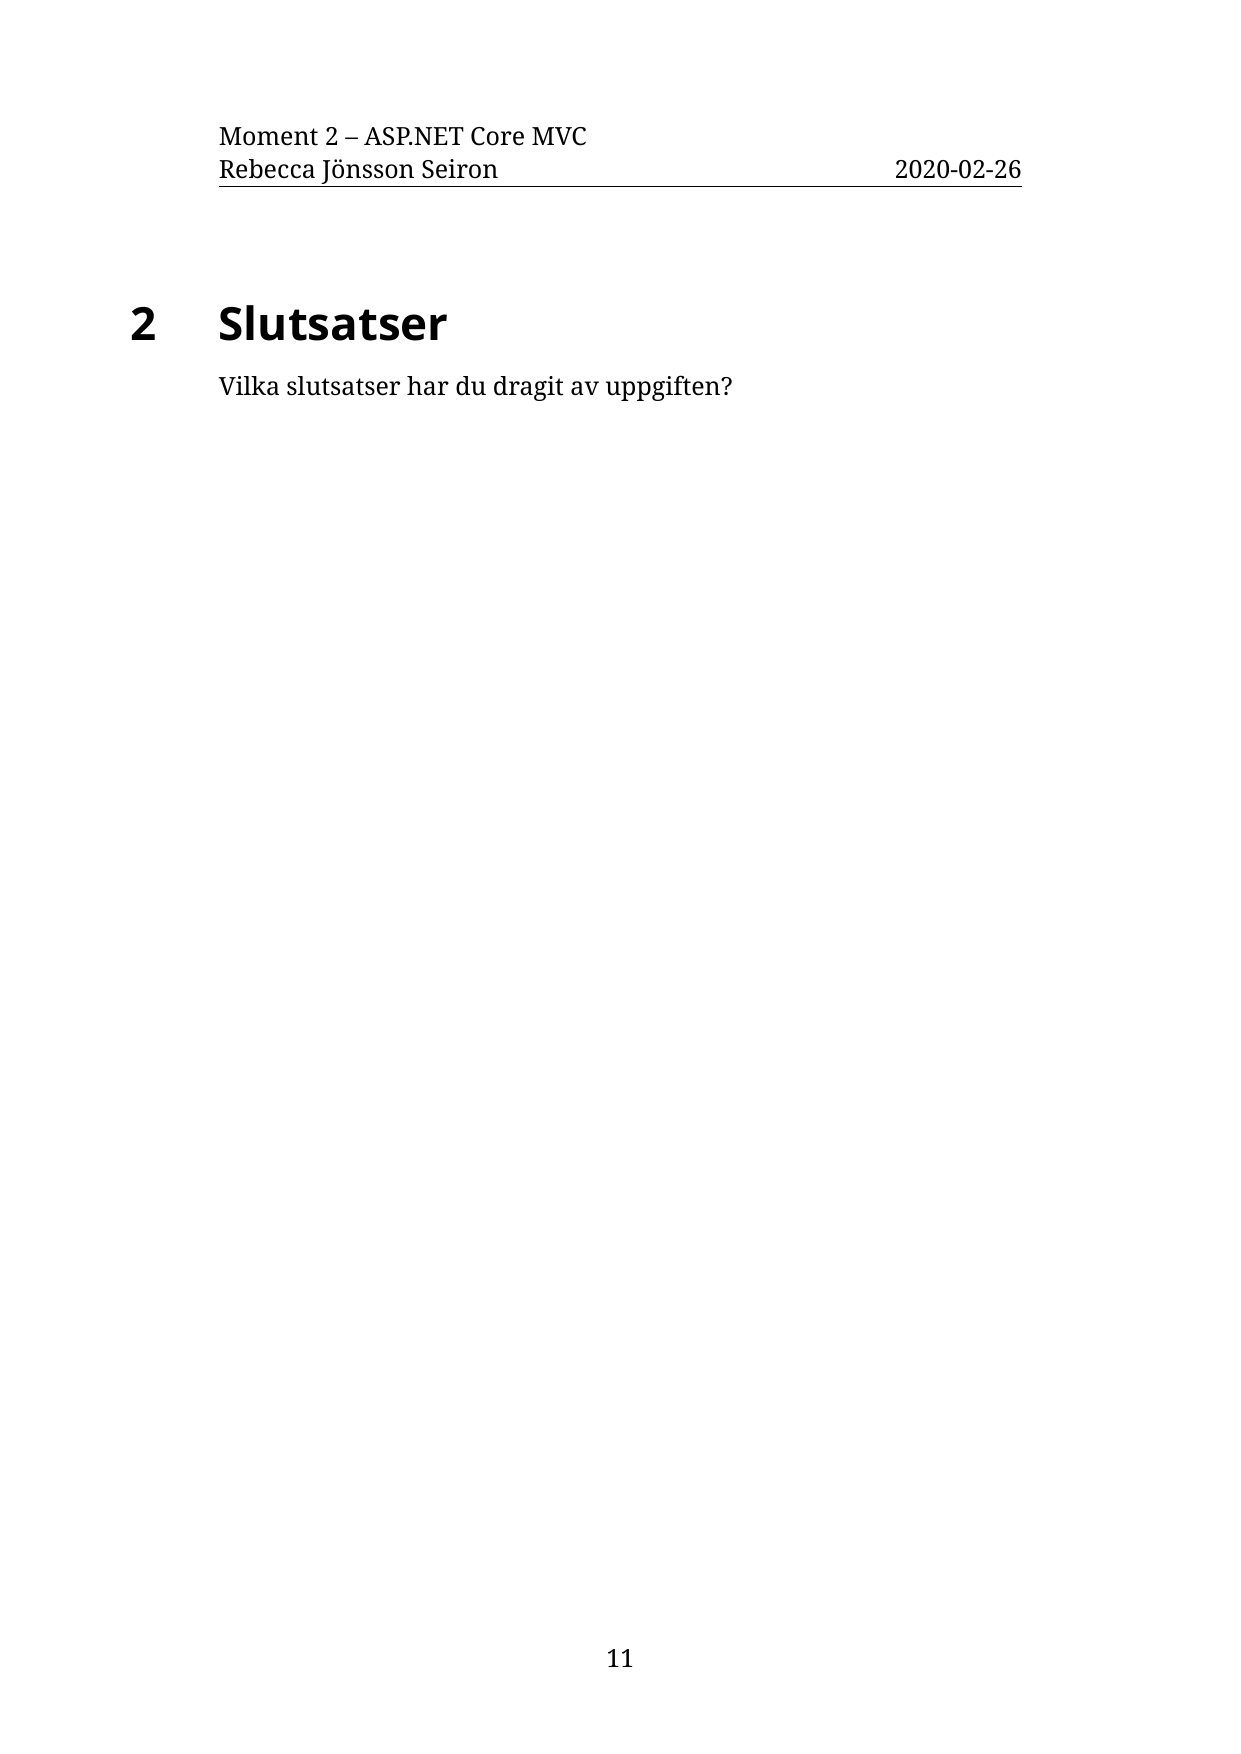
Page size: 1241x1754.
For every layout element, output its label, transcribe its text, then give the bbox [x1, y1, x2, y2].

subtitle Slutsatser [130, 291, 1022, 353]
text Vilka slutsatser har du dragit av uppgiften? [218, 369, 1022, 403]
